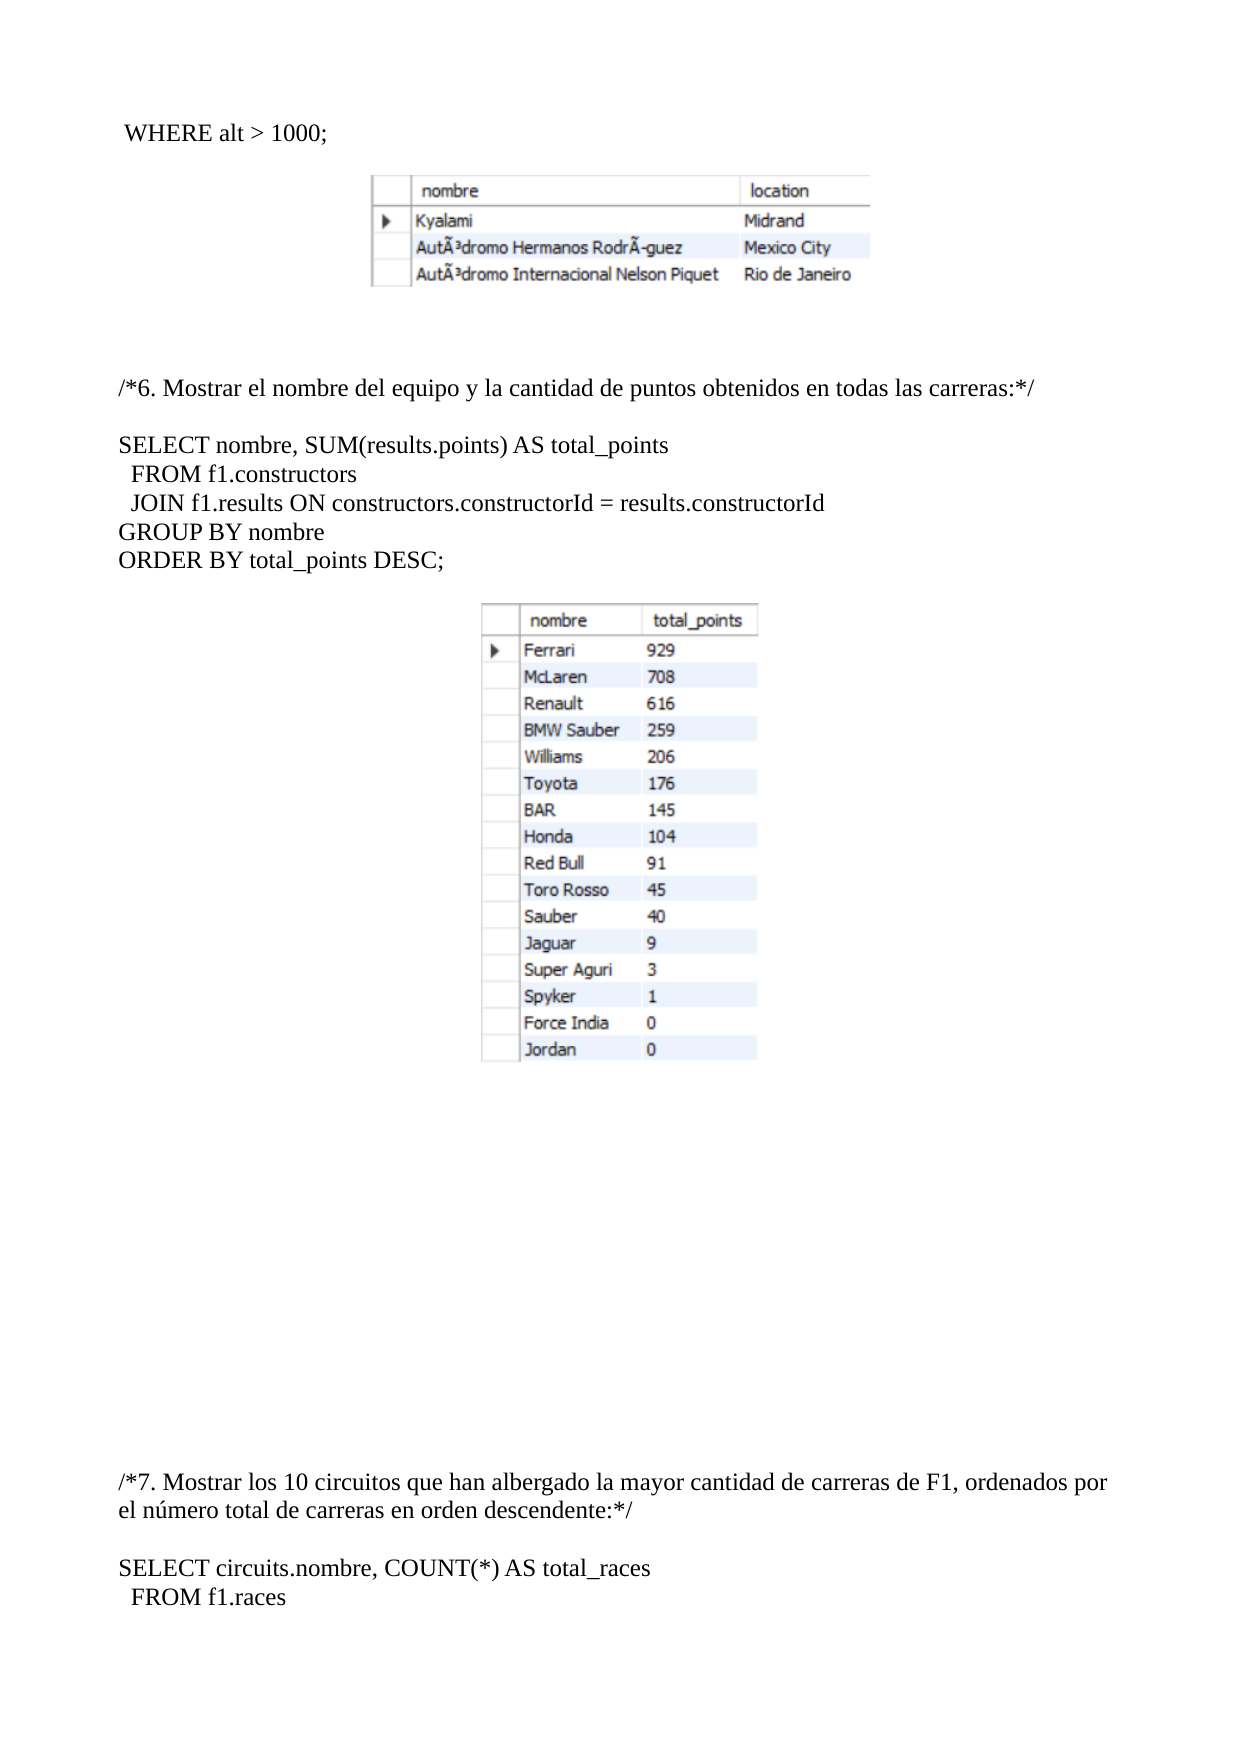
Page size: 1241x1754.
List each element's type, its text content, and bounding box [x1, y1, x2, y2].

text /*7. Mostrar los 10 circuitos que han albergado la mayor cantidad de carreras de F1, ordenados por el número total de carreras en orden descendente:*/ SELECT circuits.nombre, COUNT(*) AS total_races FROM f1.races [118, 1467, 1122, 1611]
text WHERE alt > 1000; [118, 118, 1122, 176]
text /*6. Mostrar el nombre del equipo y la cantidad de puntos obtenidos en todas las carreras:*/ SELECT nombre, SUM(results.points) AS total_points FROM f1.constructors JOIN f1.results ON constructors.constructorId = results.constructorId GROUP BY nombre ORDER BY total_points DESC; [118, 316, 1122, 574]
picture [370, 175, 870, 287]
picture [481, 603, 759, 1065]
